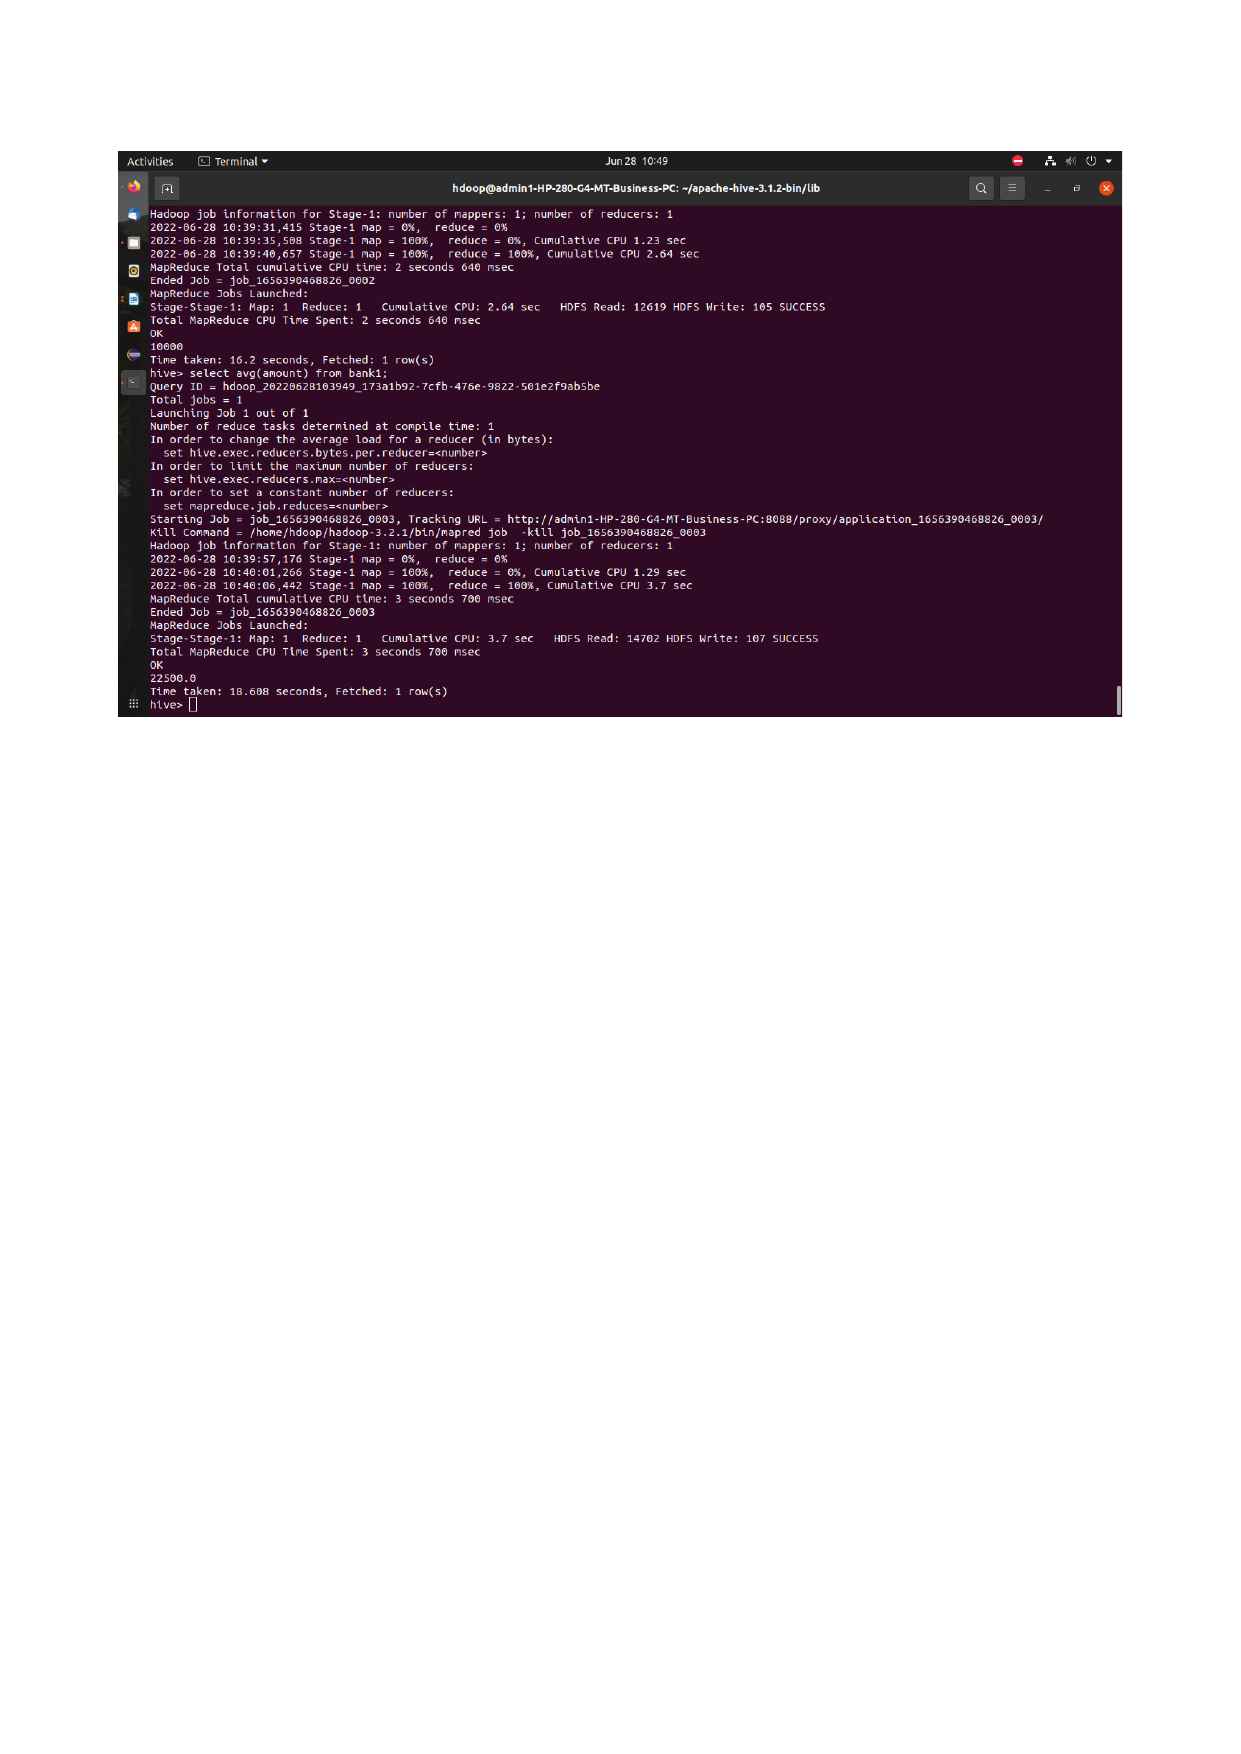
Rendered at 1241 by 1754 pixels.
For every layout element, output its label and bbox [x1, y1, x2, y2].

picture [118, 151, 1123, 717]
